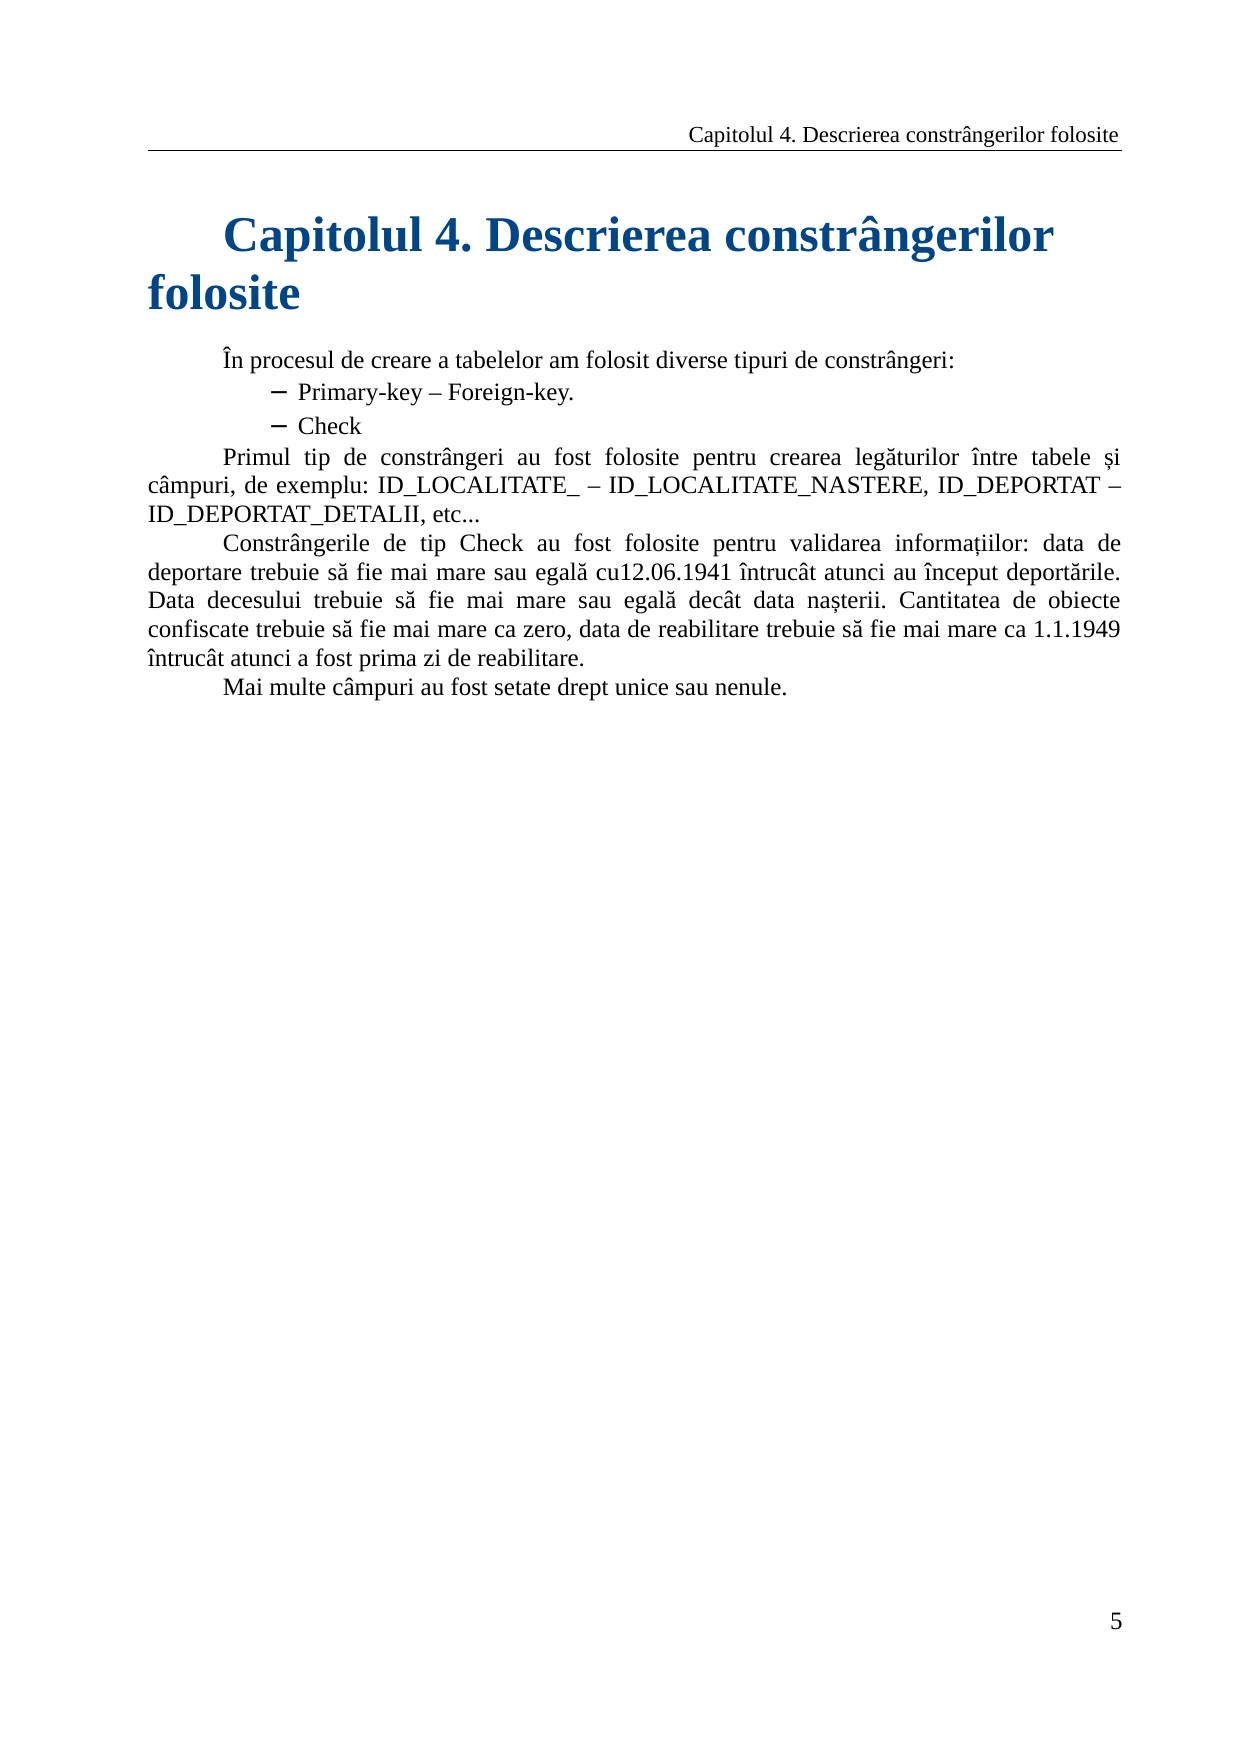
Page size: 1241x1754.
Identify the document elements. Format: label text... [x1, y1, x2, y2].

list Check [279, 408, 1122, 442]
text Mai multe câmpuri au fost setate drept unice sau nenule. [148, 672, 1122, 700]
text În procesul de creare a tabelelor am folosit diverse tipuri de constrângeri: [148, 345, 1122, 373]
subtitle Descrierea constrângerilor folosite [148, 205, 1122, 320]
list Primary-key – Foreign-key. [279, 373, 1122, 408]
text Constrângerile de tip Check au fost folosite pentru validarea informațiilor: data de deportare trebuie să fie mai mare sau egală cu12.06.1941 întrucât atunci au început deportările. Data decesului trebuie să fie mai mare sau egală decât data nașterii. Cantitatea de obiecte confiscate trebuie să fie mai mare ca zero, data de reabilitare trebuie să fie mai mare ca 1.1.1949 întrucât atunci a fost prima zi de reabilitare. [148, 528, 1122, 672]
text Primul tip de constrângeri au fost folosite pentru crearea legăturilor între tabele și câmpuri, de exemplu: ID_LOCALITATE_ – ID_LOCALITATE_NASTERE, ID_DEPORTAT – ID_DEPORTAT_DETALII, etc... [148, 442, 1122, 528]
